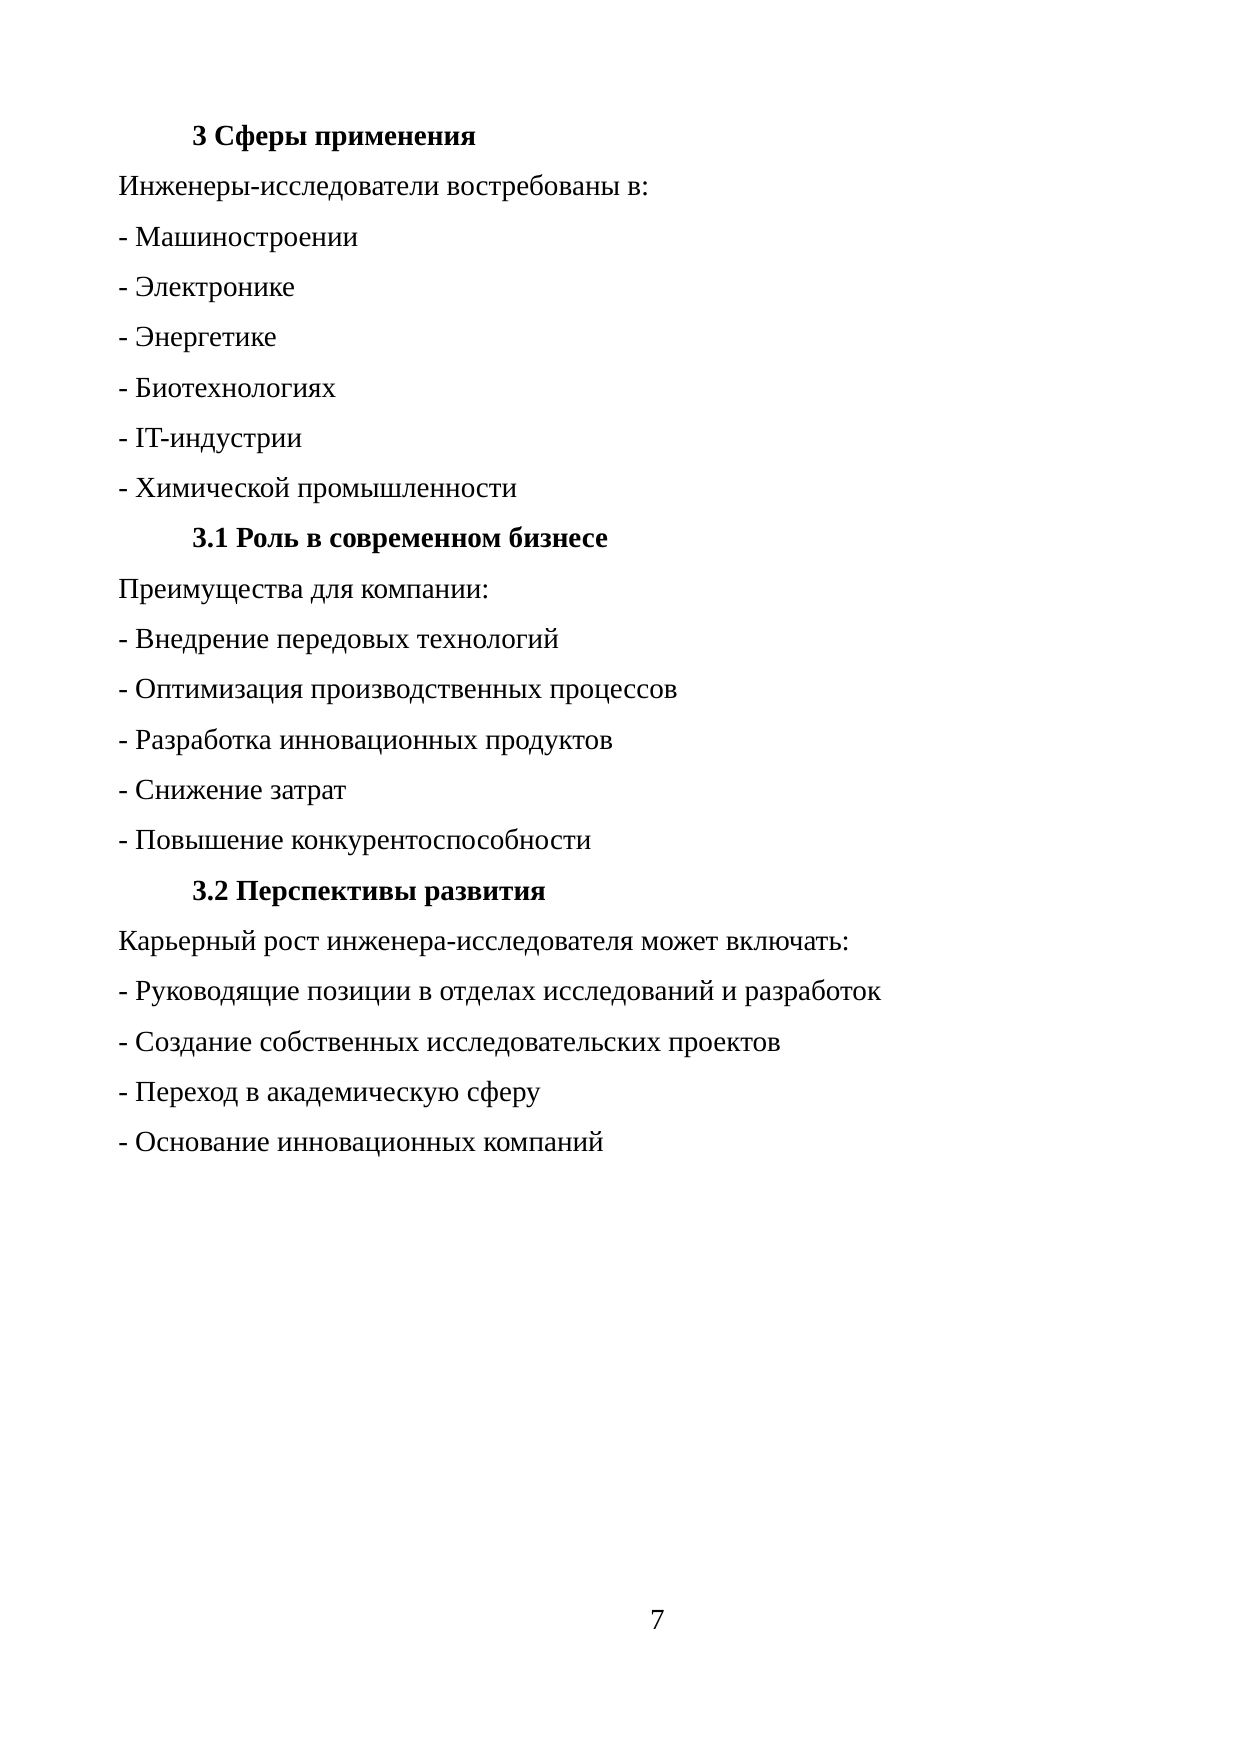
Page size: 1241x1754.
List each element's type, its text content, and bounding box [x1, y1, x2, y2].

text - Основание инновационных компаний [118, 1124, 1122, 1158]
text - Руководящие позиции в отделах исследований и разработок [118, 973, 1122, 1007]
text - Переход в академическую сферу [118, 1074, 1122, 1108]
text Инженеры-исследователи востребованы в: [118, 168, 1122, 202]
text - Энергетике [118, 319, 1122, 353]
text - Внедрение передовых технологий [118, 621, 1122, 655]
text - Электронике [118, 269, 1122, 303]
text - Биотехнологиях [118, 370, 1122, 403]
text Карьерный рост инженера-исследователя может включать: [118, 923, 1122, 957]
text - Разработка инновационных продуктов [118, 722, 1122, 755]
text - Химической промышленности [118, 470, 1122, 504]
subtitle Перспективы развития [118, 873, 1122, 906]
text - Снижение затрат [118, 772, 1122, 806]
subtitle Роль в современном бизнесе [118, 521, 1122, 554]
text - IT-индустрии [118, 420, 1122, 453]
text - Оптимизация производственных процессов [118, 672, 1122, 705]
text - Создание собственных исследовательских проектов [118, 1024, 1122, 1057]
text - Машиностроении [118, 219, 1122, 252]
text - Повышение конкурентоспособности [118, 822, 1122, 856]
text Преимущества для компании: [118, 571, 1122, 604]
subtitle Сферы применения [118, 118, 1122, 152]
